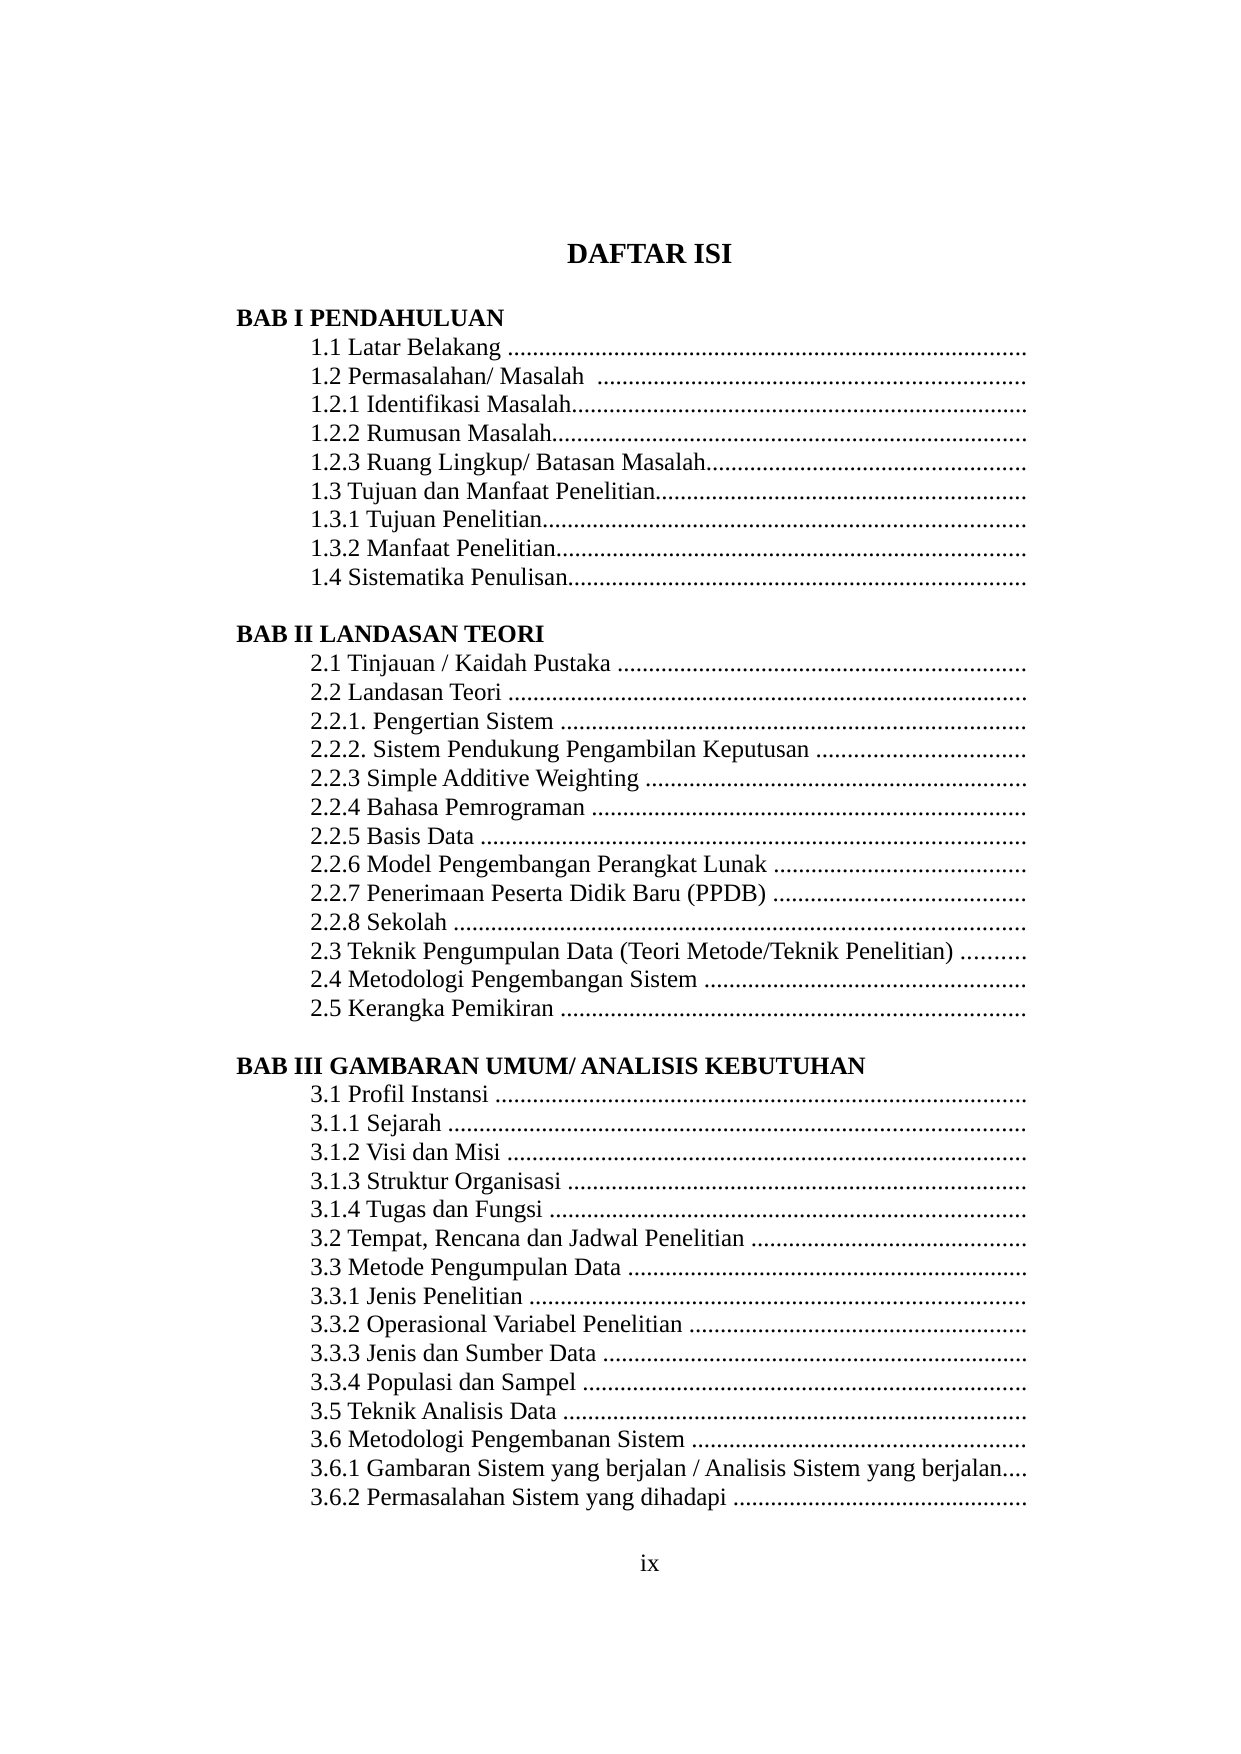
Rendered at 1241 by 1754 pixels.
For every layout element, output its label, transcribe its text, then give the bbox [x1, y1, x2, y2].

text 2.2.8 Sekolah [310, 907, 1063, 936]
text 3.1.4 Tugas dan Fungsi [310, 1194, 1063, 1223]
text 2.2.1. Pengertian Sistem [310, 706, 1063, 734]
text 3.1.2 Visi dan Misi [310, 1137, 1063, 1166]
text 1.2.3 Ruang Lingkup/ Batasan Masalah [310, 447, 1063, 476]
text BAB III GAMBARAN UMUM/ ANALISIS KEBUTUHAN [236, 1051, 1063, 1079]
text 1.3 Tujuan dan Manfaat Penelitian [310, 476, 1063, 504]
text 1.3.1 Tujuan Penelitian [310, 504, 1063, 533]
text 3.6.2 Permasalahan Sistem yang dihadapi [310, 1482, 1063, 1511]
text 2.2.5 Basis Data [310, 821, 1063, 849]
text 1.2.2 Rumusan Masalah [310, 418, 1063, 447]
text BAB II LANDASAN TEORI [236, 619, 1063, 648]
text 2.2 Landasan Teori [310, 677, 1063, 706]
text 3.5 Teknik Analisis Data [310, 1396, 1063, 1424]
text 3.1.1 Sejarah [310, 1108, 1063, 1137]
text 2.3 Teknik Pengumpulan Data (Teori Metode/Teknik Penelitian) [310, 936, 1063, 964]
text 2.2.6 Model Pengembangan Perangkat Lunak [310, 849, 1063, 878]
text 3.6.1 Gambaran Sistem yang berjalan / Analisis Sistem yang berjalan. [310, 1453, 1063, 1482]
text 1.2.1 Identifikasi Masalah [310, 389, 1063, 418]
text 1.1 Latar Belakang [310, 332, 1063, 361]
text 2.1 Tinjauan / Kaidah Pustaka [310, 648, 1063, 677]
text 3.3.4 Populasi dan Sampel [310, 1367, 1063, 1396]
text 2.4 Metodologi Pengembangan Sistem [310, 964, 1063, 993]
text 3.1.3 Struktur Organisasi [310, 1166, 1063, 1194]
text 3.6 Metodologi Pengembanan Sistem [310, 1424, 1063, 1453]
text 2.2.4 Bahasa Pemrograman [310, 792, 1063, 821]
text 2.2.2. Sistem Pendukung Pengambilan Keputusan [310, 734, 1063, 763]
text 3.3.2 Operasional Variabel Penelitian [310, 1309, 1063, 1338]
text 1.3.2 Manfaat Penelitian [310, 533, 1063, 562]
text 1.4 Sistematika Penulisan [310, 562, 1063, 591]
text 3.3.3 Jenis dan Sumber Data [310, 1338, 1063, 1367]
text 3.3.1 Jenis Penelitian [310, 1281, 1063, 1309]
text DAFTAR ISI [236, 236, 1063, 270]
text 3.1 Profil Instansi [310, 1079, 1063, 1108]
text 2.5 Kerangka Pemikiran [310, 993, 1063, 1022]
text 2.2.7 Penerimaan Peserta Didik Baru (PPDB) [310, 878, 1063, 907]
text 2.2.3 Simple Additive Weighting [310, 763, 1063, 792]
text 3.2 Tempat, Rencana dan Jadwal Penelitian [310, 1223, 1063, 1252]
text 3.3 Metode Pengumpulan Data [310, 1252, 1063, 1281]
text BAB I PENDAHULUAN [236, 303, 1063, 332]
text 1.2 Permasalahan/ Masalah [310, 361, 1063, 389]
